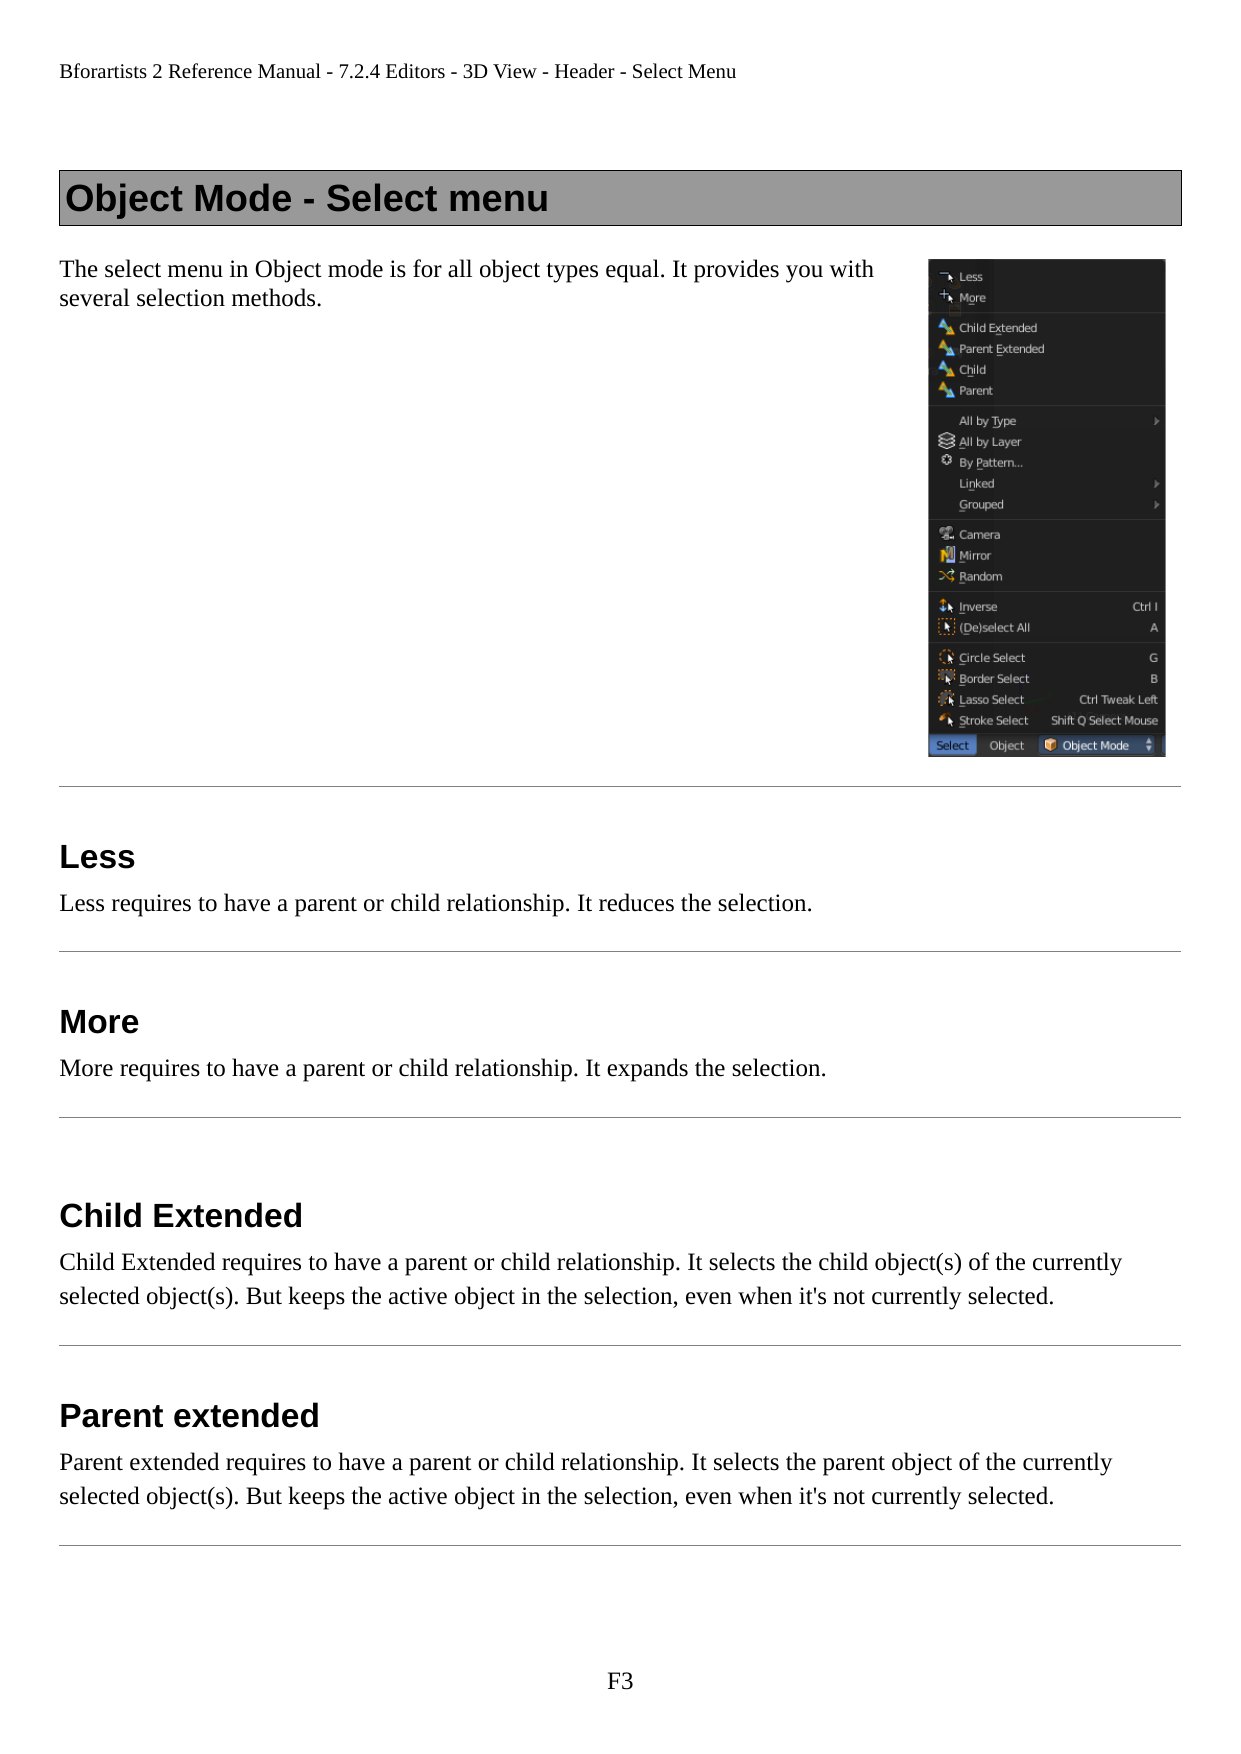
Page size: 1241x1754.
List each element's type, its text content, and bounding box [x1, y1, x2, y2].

picture [928, 259, 1166, 757]
subtitle Parent extended [59, 1396, 1181, 1434]
subtitle Child Extended [59, 1196, 1181, 1234]
text Child Extended requires to have a parent or child relationship. It selects the child object(s) of the currently selected object(s). But keeps the active object in the selection, even when it's not currently selected. [59, 1247, 1181, 1310]
text Less requires to have a parent or child relationship. It reduces the selection. [59, 888, 1181, 917]
text More requires to have a parent or child relationship. It expands the selection. [59, 1053, 1181, 1082]
subtitle Less [59, 837, 1181, 875]
table_header Object Mode - Select menu [60, 171, 1181, 225]
text The select menu in Object mode is for all object types equal. It provides you with several selection methods. [59, 254, 1181, 312]
subtitle More [59, 1002, 1181, 1041]
text Parent extended requires to have a parent or child relationship. It selects the parent object of the currently selected object(s). But keeps the active object in the selection, even when it's not currently selected. [59, 1447, 1181, 1510]
